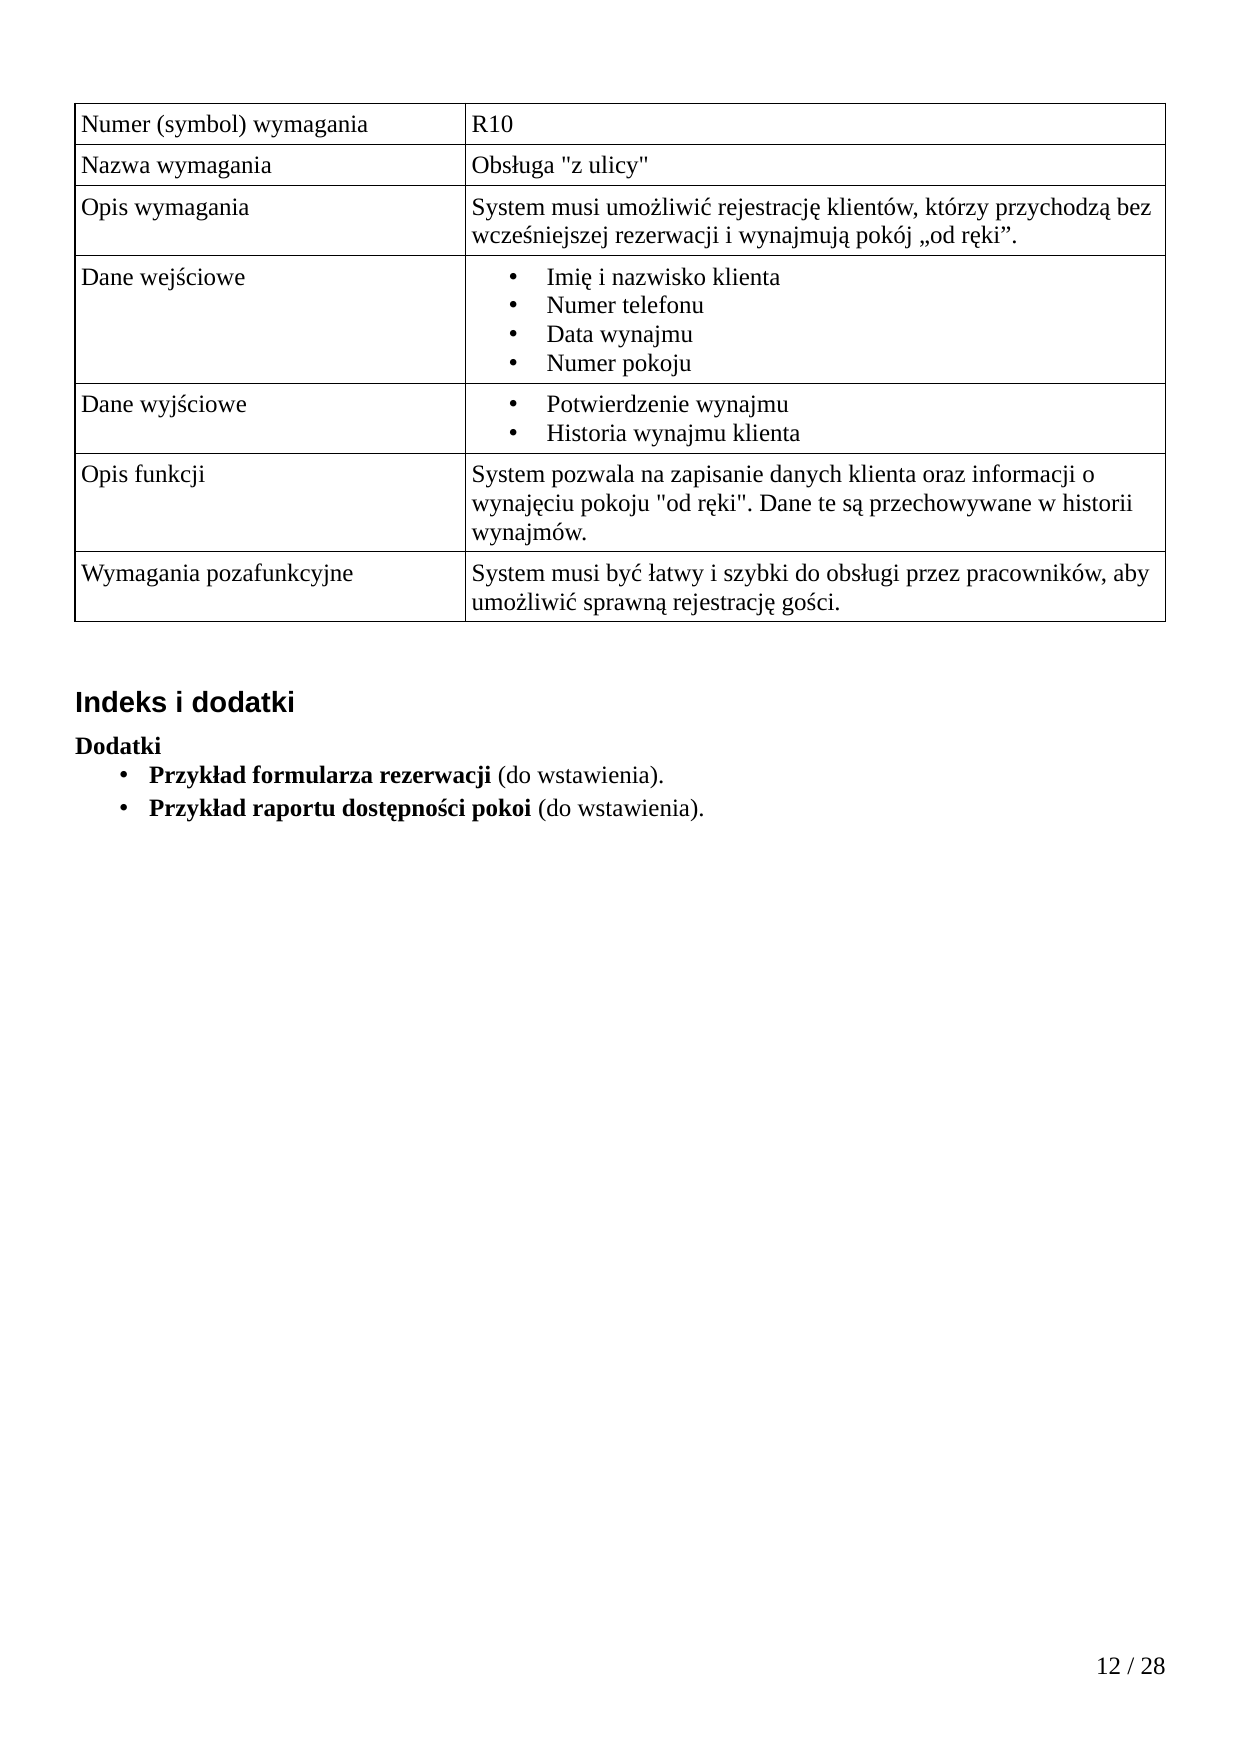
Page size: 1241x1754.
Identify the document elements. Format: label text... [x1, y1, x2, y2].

list Przykład formularza rezerwacji (do wstawienia). [119, 760, 1165, 788]
list Przykład raportu dostępności pokoi (do wstawienia). [119, 793, 1165, 822]
table_cell Dane wejściowe [76, 256, 465, 382]
table_cell System pozwala na zapisanie danych klienta oraz informacji o wynajęciu pokoju "od ręki". Dane te są przechowywane w historii wynajmów. [466, 454, 1165, 551]
table_cell Potwierdzenie wynajmu Historia wynajmu klienta [466, 384, 1165, 452]
table_cell System musi umożliwić rejestrację klientów, którzy przychodzą bez wcześniejszej rezerwacji i wynajmują pokój „od ręki”. [466, 186, 1165, 255]
subtitle Dodatki [75, 731, 1165, 760]
table_cell Wymagania pozafunkcyjne [76, 552, 465, 621]
table_header R10 [466, 104, 1165, 144]
table_cell Opis funkcji [76, 454, 465, 551]
table_cell Opis wymagania [76, 186, 465, 255]
table_cell Imię i nazwisko klienta Numer telefonu Data wynajmu Numer pokoju [466, 256, 1165, 382]
table_header Numer (symbol) wymagania [76, 104, 465, 144]
table_cell Obsługa "z ulicy" [466, 145, 1165, 185]
table_cell Dane wyjściowe [76, 384, 465, 452]
table_cell Nazwa wymagania [76, 145, 465, 185]
table_cell System musi być łatwy i szybki do obsługi przez pracowników, aby umożliwić sprawną rejestrację gości. [466, 552, 1165, 621]
subtitle Indeks i dodatki [75, 685, 1165, 718]
